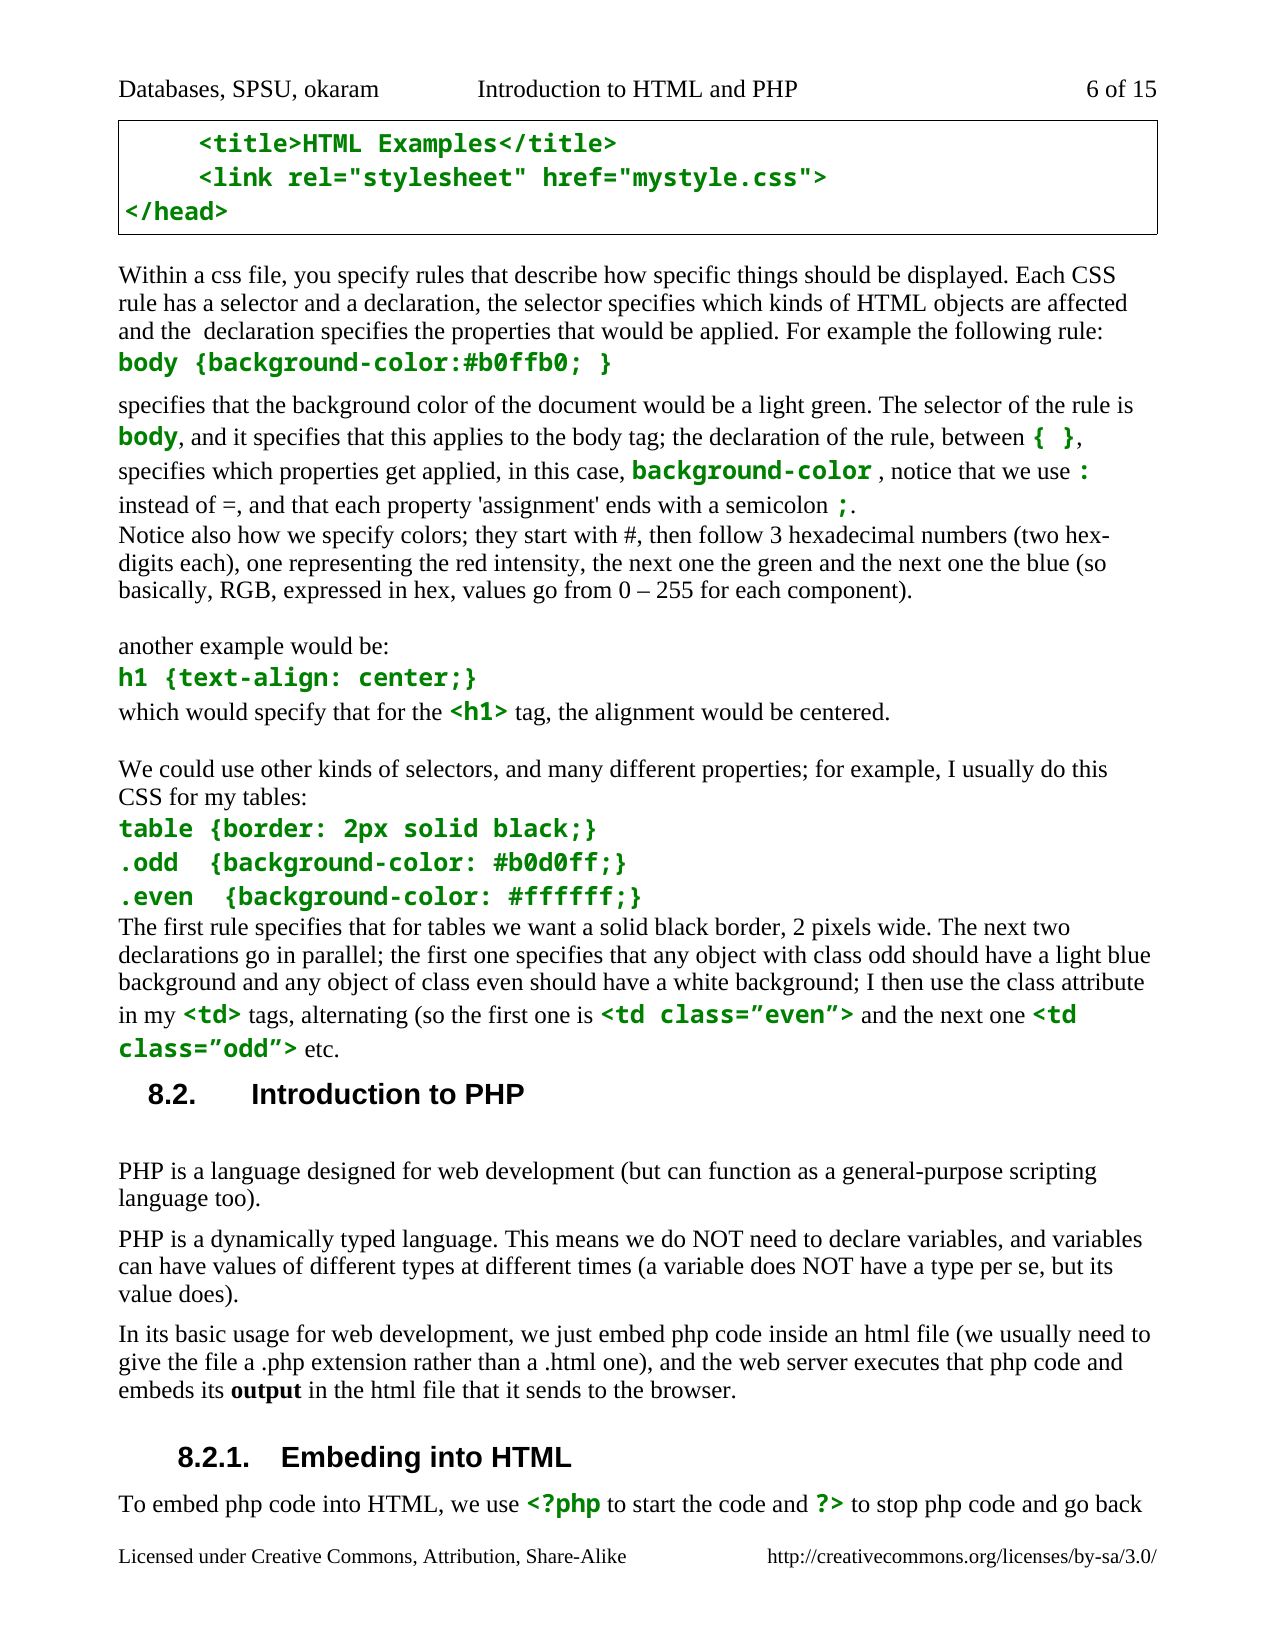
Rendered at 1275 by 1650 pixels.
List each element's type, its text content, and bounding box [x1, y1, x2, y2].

text .odd {background-color: #b0d0ff;} [118, 845, 1157, 879]
text specifies that the background color of the document would be a light green. The selector of the rule is body, and it specifies that this applies to the body tag; the declaration of the rule, between { }, specifies which properties get applied, in this case, background-color , notice that we use : instead of =, and that each property 'assignment' ends with a semicolon ;. [118, 391, 1157, 521]
table_cell <title>HTML Examples</title> <link rel="stylesheet" href="mystyle.css"> </head> [119, 121, 1157, 234]
subtitle Embeding into HTML [177, 1441, 1157, 1473]
text which would specify that for the <h1> tag, the alignment would be centered. [118, 694, 1157, 728]
text Notice also how we specify colors; they start with #, then follow 3 hexadecimal numbers (two hex-digits each), one representing the red intensity, the next one the green and the next one the blue (so basically, RGB, expressed in hex, values go from 0 – 255 for each component). [118, 521, 1157, 604]
text Within a css file, you specify rules that describe how specific things should be displayed. Each CSS rule has a selector and a declaration, the selector specifies which kinds of HTML objects are affected and the declaration specifies the properties that would be applied. For example the following rule: [118, 262, 1157, 345]
text To embed php code into HTML, we use <?php to start the code and ?> to stop php code and go back [118, 1486, 1157, 1520]
text We could use other kinds of selectors, and many different properties; for example, I usually do this CSS for my tables: [118, 756, 1157, 811]
text PHP is a dynamically typed language. This means we do NOT need to declare variables, and variables can have values of different types at different times (a variable does NOT have a type per se, but its value does). [118, 1225, 1157, 1308]
text .even {background-color: #ffffff;} [118, 879, 1157, 913]
text h1 {text-align: center;} [118, 660, 1157, 694]
text table {border: 2px solid black;} [118, 811, 1157, 845]
text PHP is a language designed for web development (but can function as a general-purpose scripting language too). [118, 1157, 1157, 1212]
subtitle Introduction to PHP [148, 1078, 1157, 1111]
text another example would be: [118, 632, 1157, 660]
text In its basic usage for web development, we just embed php code inside an html file (we usually need to give the file a .php extension rather than a .html one), and the web server executes that php code and embeds its output in the html file that it sends to the browser. [118, 1320, 1157, 1403]
text The first rule specifies that for tables we want a solid black border, 2 pixels wide. The next two declarations go in parallel; the first one specifies that any object with class odd should have a light blue background and any object of class even should have a white background; I then use the class attribute in my <td> tags, alternating (so the first one is <td class=”even”> and the next one <td class=”odd”> etc. [118, 913, 1157, 1064]
text body {background-color:#b0ffb0; } [118, 345, 1157, 379]
